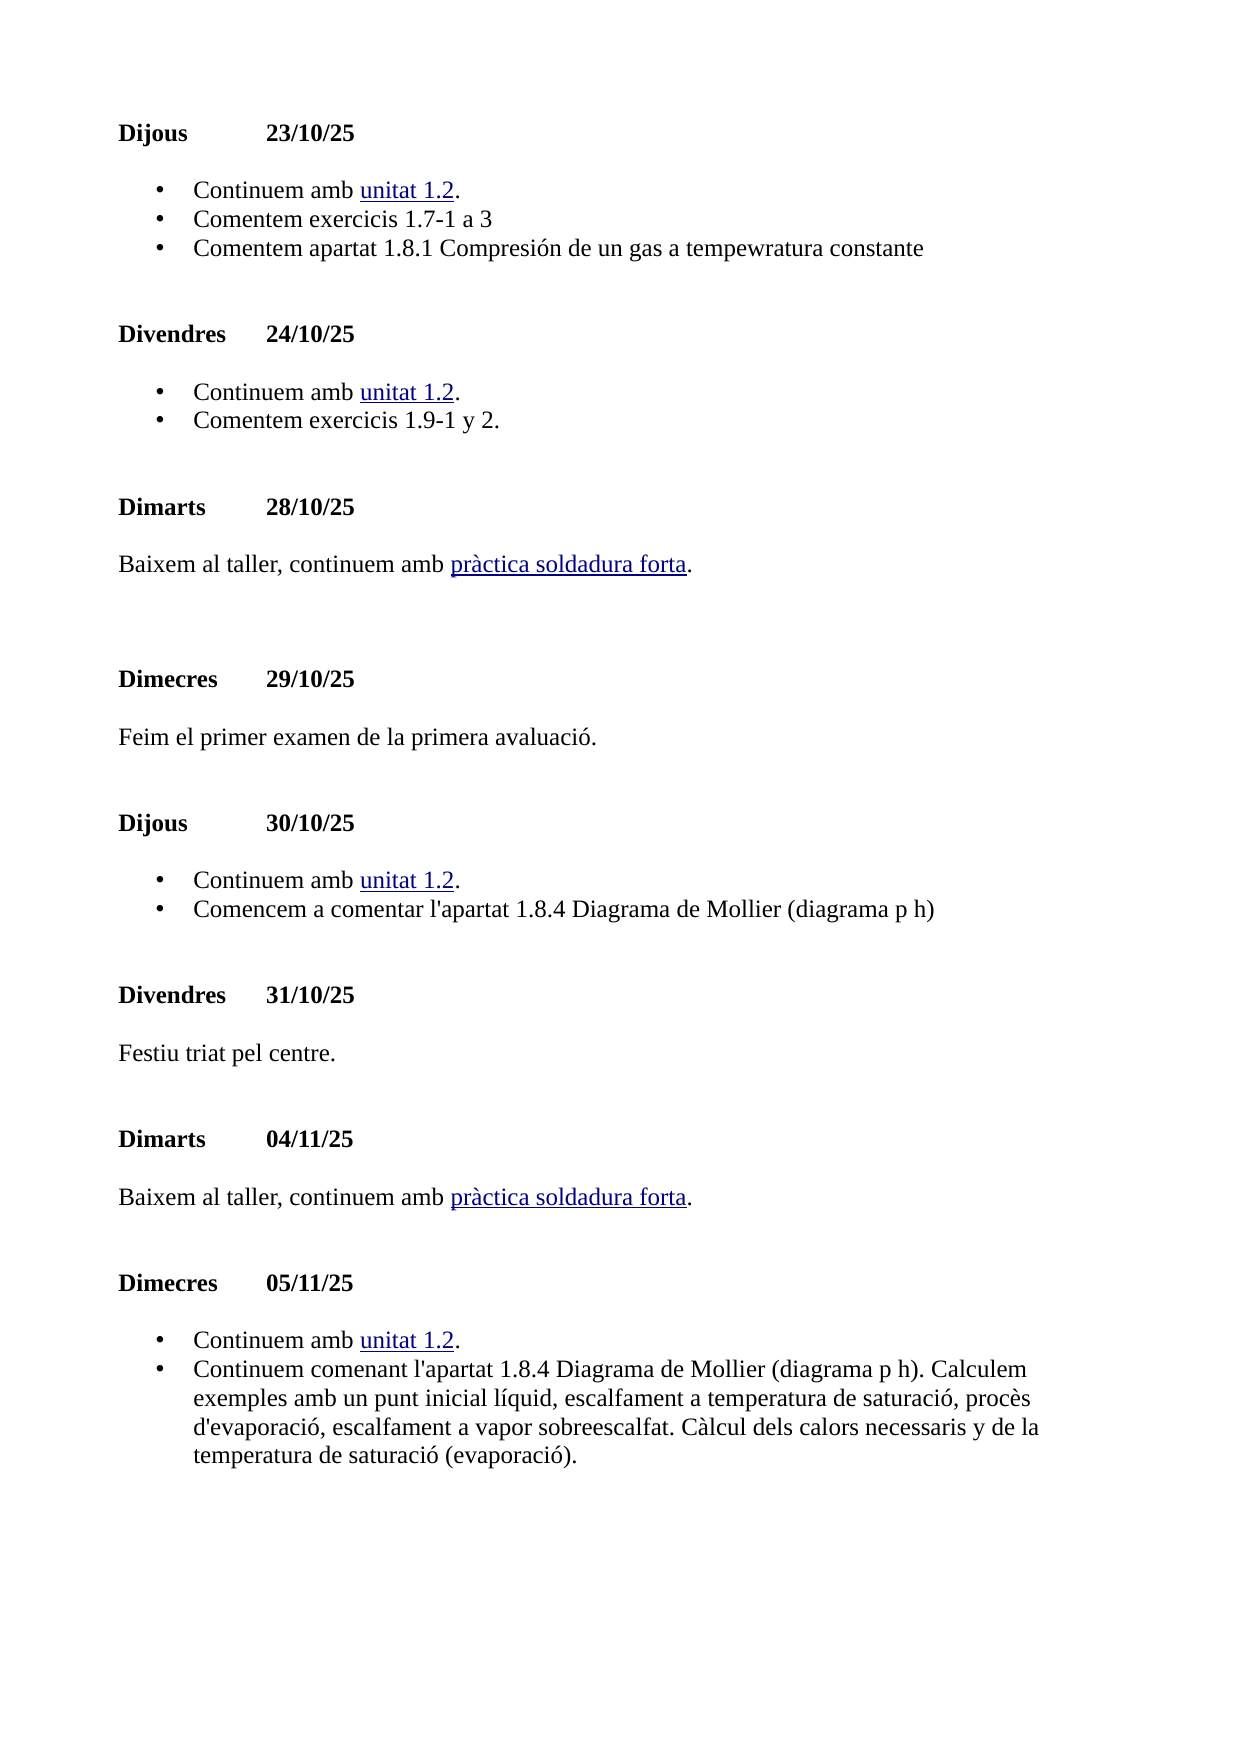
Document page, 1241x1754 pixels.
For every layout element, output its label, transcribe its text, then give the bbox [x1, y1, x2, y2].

text Dimecres 29/10/25 [118, 664, 1122, 693]
text Feim el primer examen de la primera avaluació. [118, 722, 1122, 751]
text Dimarts 28/10/25 [118, 492, 1122, 521]
list Continuem amb unitat 1.2. [156, 1326, 1122, 1354]
text Divendres 31/10/25 [118, 981, 1122, 1009]
text Baixem al taller, continuem amb pràctica soldadura forta. [118, 1182, 1122, 1211]
text Festiu triat pel centre. [118, 1038, 1122, 1067]
list Continuem amb unitat 1.2. [156, 176, 1122, 204]
text Dimecres 05/11/25 [118, 1268, 1122, 1297]
list Continuem amb unitat 1.2. [156, 377, 1122, 406]
text Dijous 23/10/25 [118, 118, 1122, 147]
text Dimarts 04/11/25 [118, 1124, 1122, 1153]
list Continuem comenant l'apartat 1.8.4 Diagrama de Mollier (diagrama p h). Calculem exemples amb un punt inicial líquid, escalfament a temperatura de saturació, procès d'evaporació, escalfament a vapor sobreescalfat. Càlcul dels calors necessaris y de la temperatura de saturació (evaporació). [156, 1354, 1122, 1469]
list Comentem apartat 1.8.1 Compresión de un gas a tempewratura constante [156, 233, 1122, 262]
list Comentem exercicis 1.7-1 a 3 [156, 204, 1122, 233]
text Baixem al taller, continuem amb pràctica soldadura forta. [118, 549, 1122, 578]
text Divendres 24/10/25 [118, 319, 1122, 348]
list Comencem a comentar l'apartat 1.8.4 Diagrama de Mollier (diagrama p h) [156, 894, 1122, 923]
text Dijous 30/10/25 [118, 808, 1122, 837]
list Continuem amb unitat 1.2. [156, 866, 1122, 894]
list Comentem exercicis 1.9-1 y 2. [156, 406, 1122, 434]
